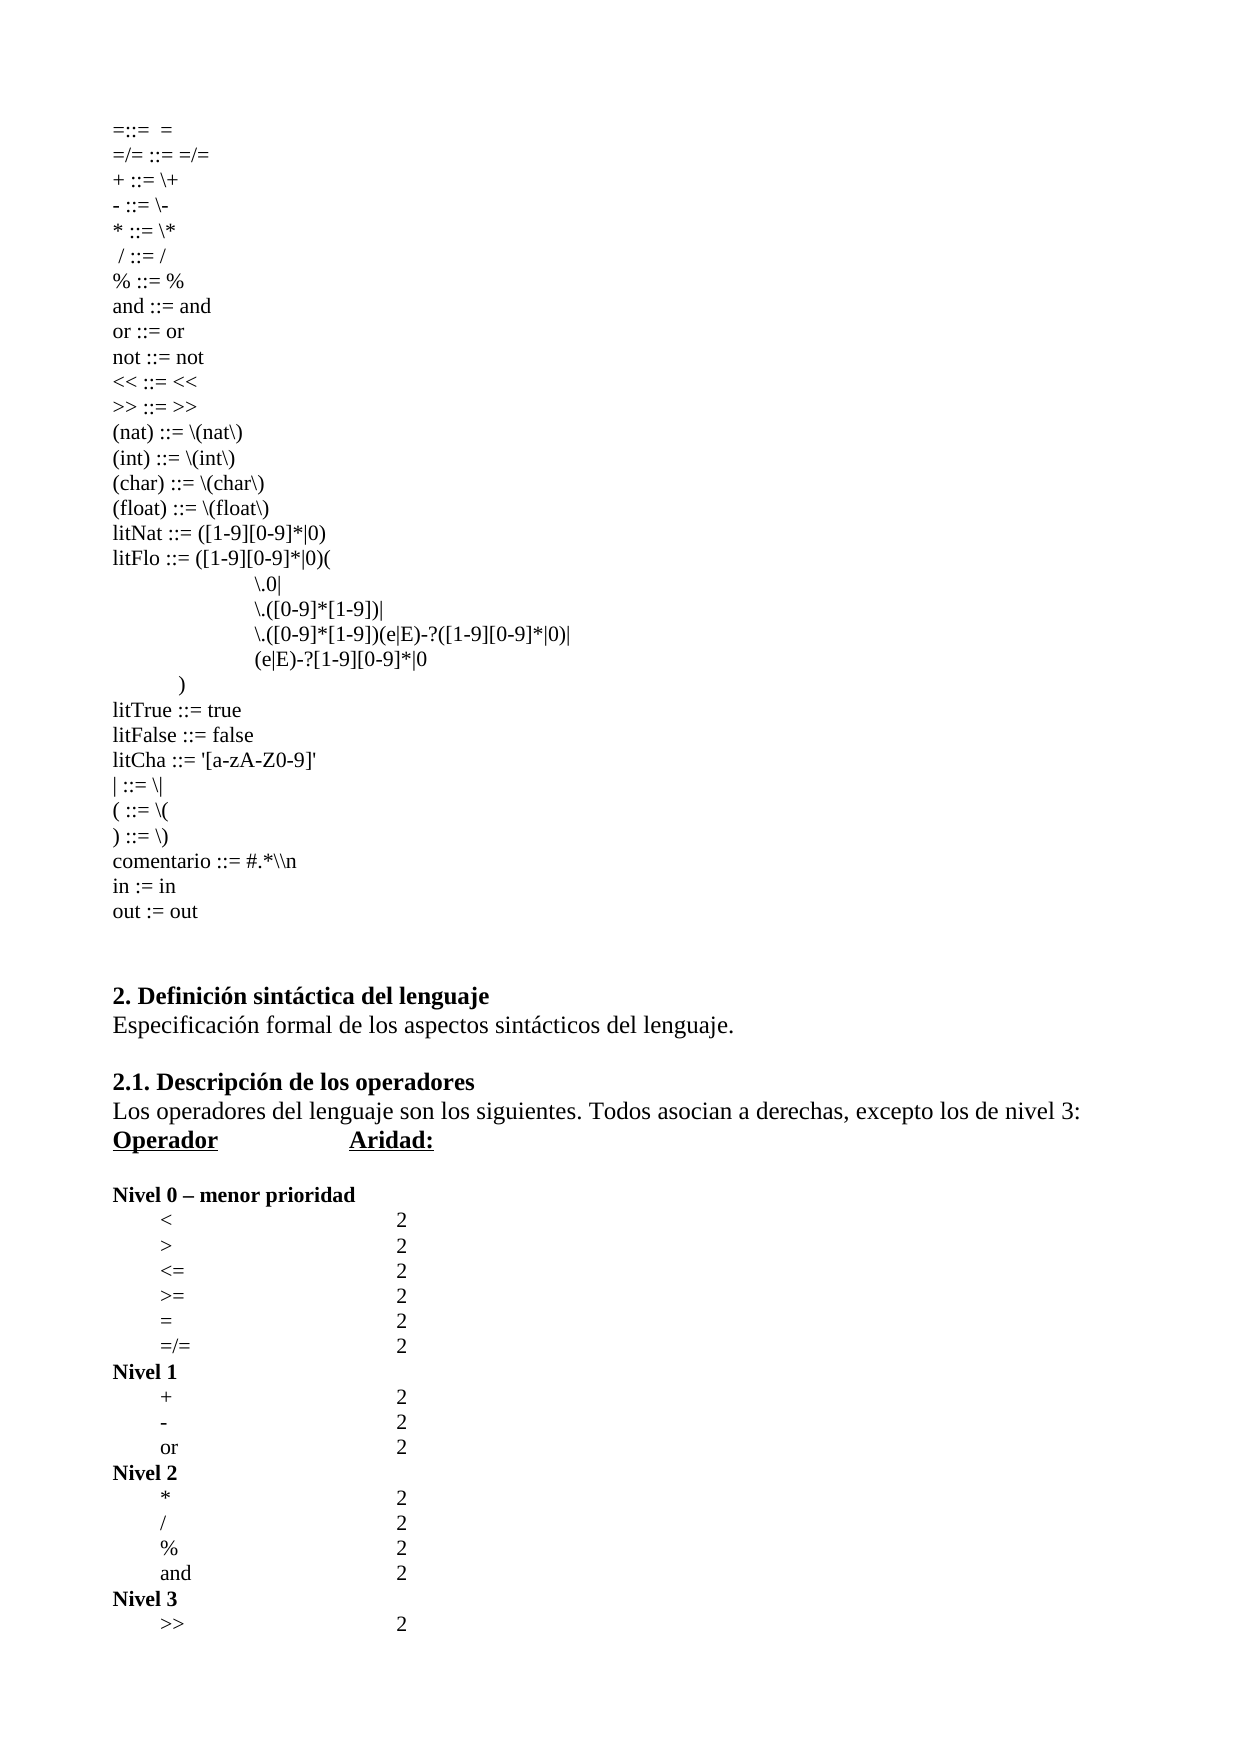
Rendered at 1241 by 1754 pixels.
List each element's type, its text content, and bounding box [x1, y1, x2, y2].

text Nivel 2 [112, 1459, 1162, 1485]
text not ::= not [112, 344, 1162, 369]
text + 2 [112, 1384, 1162, 1409]
text Especificación formal de los aspectos sintácticos del lenguaje. [112, 1010, 1162, 1038]
text comentario ::= #.*\\n [112, 848, 1162, 873]
text << ::= << [112, 369, 1162, 394]
text ( ::= \( [112, 797, 1162, 823]
text \.([0-9]*[1-9])| [112, 596, 1162, 621]
text \.0| [112, 571, 1162, 596]
text in := in [112, 873, 1162, 898]
text 2.1. Descripción de los operadores [112, 1067, 1162, 1096]
text litFlo ::= ([1-9][0-9]*|0)( [112, 545, 1162, 571]
text (float) ::= \(float\) [112, 495, 1162, 520]
text and ::= and [112, 293, 1162, 318]
text Nivel 0 – menor prioridad [112, 1182, 1162, 1207]
text litTrue ::= true [112, 697, 1162, 722]
text Los operadores del lenguaje son los siguientes. Todos asocian a derechas, excepto los de nivel 3: [112, 1096, 1162, 1125]
text \.([0-9]*[1-9])(e|E)-?([1-9][0-9]*|0)| [112, 621, 1162, 646]
text (nat) ::= \(nat\) [112, 419, 1162, 444]
text (e|E)-?[1-9][0-9]*|0 [112, 646, 1162, 671]
text and 2 [112, 1560, 1162, 1586]
text Nivel 3 [112, 1586, 1162, 1611]
text (char) ::= \(char\) [112, 470, 1162, 495]
text * 2 [112, 1485, 1162, 1510]
text (int) ::= \(int\) [112, 444, 1162, 470]
text >> ::= >> [112, 394, 1162, 419]
text out := out [112, 898, 1162, 923]
text * ::= \* [112, 218, 1162, 243]
text > 2 [112, 1233, 1162, 1258]
text % ::= % [112, 268, 1162, 293]
text litNat ::= ([1-9][0-9]*|0) [112, 520, 1162, 545]
text - ::= \- [112, 192, 1162, 218]
text >= 2 [112, 1283, 1162, 1308]
text litFalse ::= false [112, 722, 1162, 747]
text < 2 [112, 1207, 1162, 1233]
text or 2 [112, 1434, 1162, 1459]
text - 2 [112, 1409, 1162, 1434]
text <= 2 [112, 1258, 1162, 1283]
text Operador Aridad: [112, 1125, 1162, 1153]
text =/= 2 [112, 1333, 1162, 1359]
text ) ::= \) [112, 823, 1162, 848]
text / 2 [112, 1510, 1162, 1535]
text = 2 [112, 1308, 1162, 1333]
text Nivel 1 [112, 1359, 1162, 1384]
text >> 2 [112, 1611, 1162, 1636]
text or ::= or [112, 318, 1162, 344]
text + ::= \+ [112, 167, 1162, 192]
text litCha ::= '[a-zA-Z0-9]' [112, 747, 1162, 772]
text =/= ::= =/= [112, 142, 1162, 167]
text =::= = [112, 117, 1162, 142]
text % 2 [112, 1535, 1162, 1560]
text 2. Definición sintáctica del lenguaje [112, 981, 1162, 1010]
text / ::= / [112, 243, 1162, 268]
text ) [112, 671, 1162, 697]
text | ::= \| [112, 772, 1162, 797]
